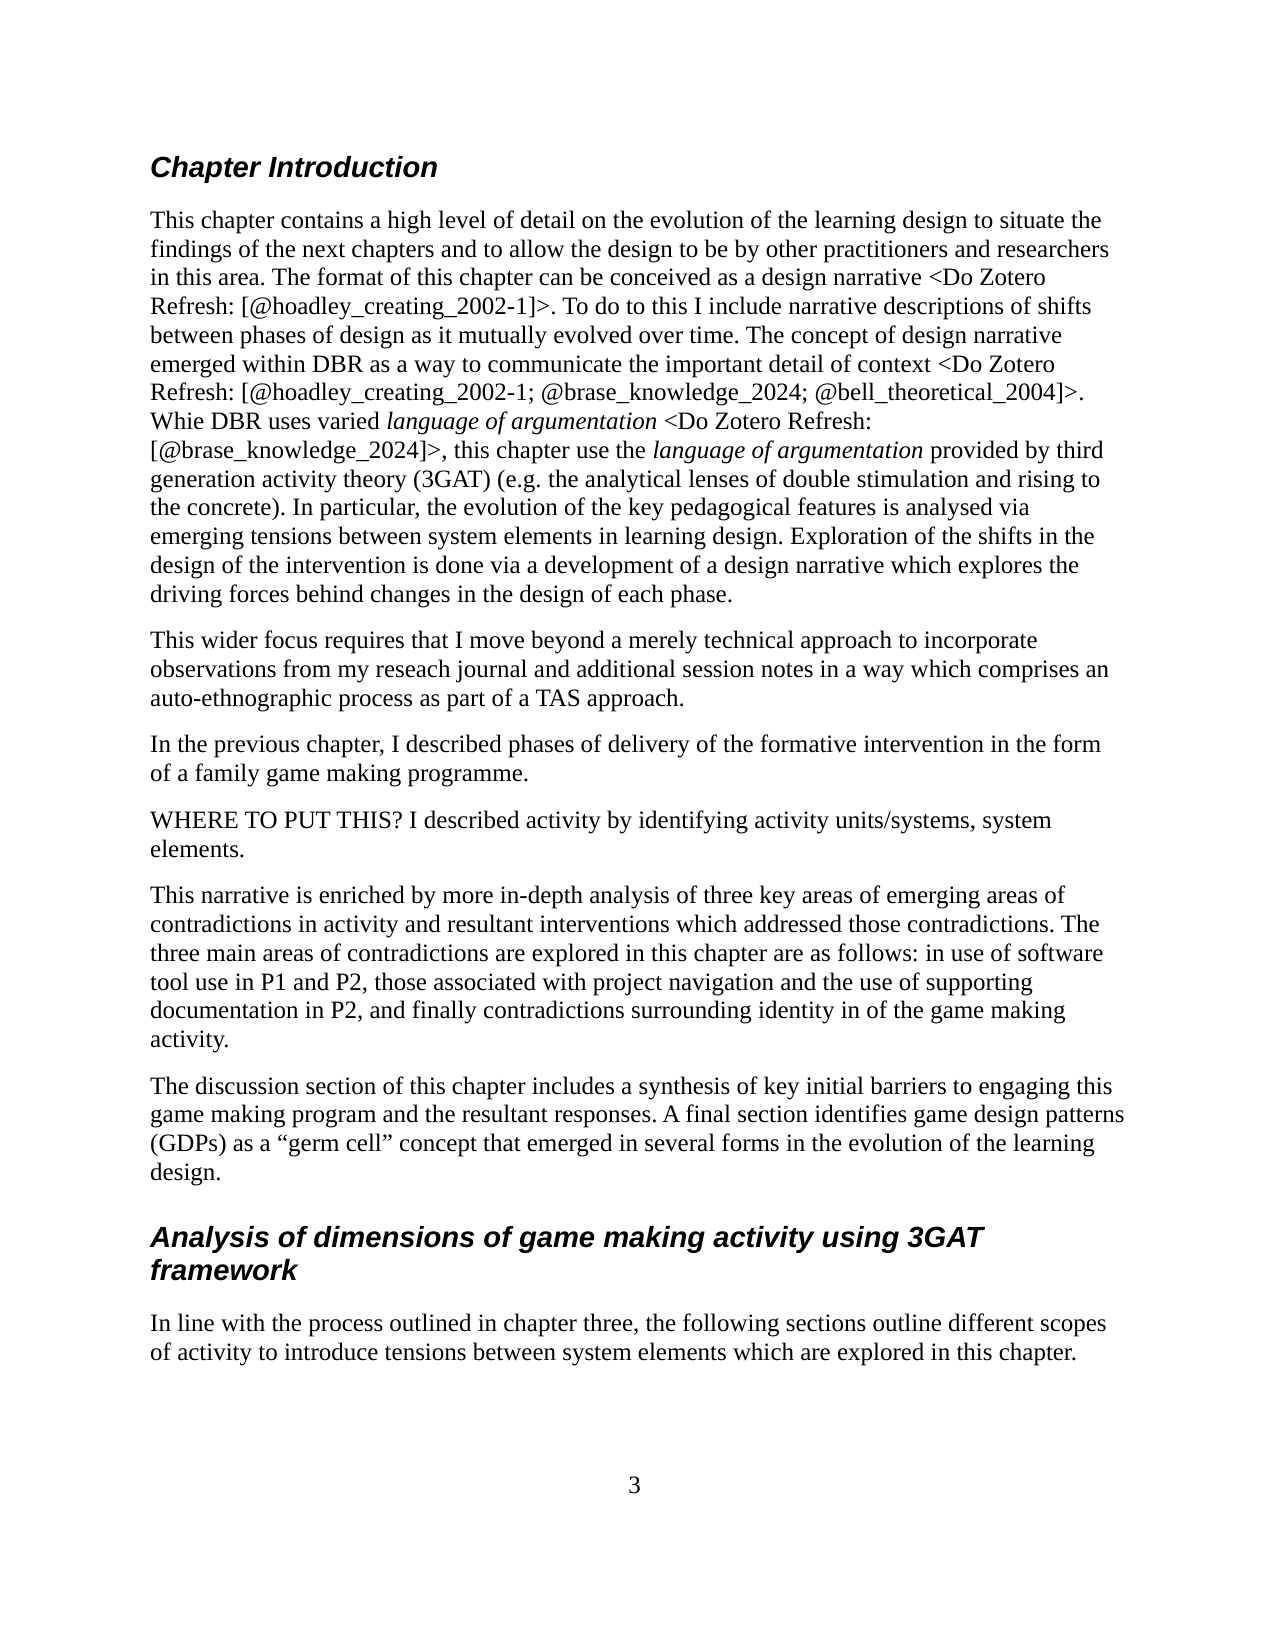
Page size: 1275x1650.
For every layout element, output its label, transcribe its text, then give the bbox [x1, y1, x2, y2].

subtitle Analysis of dimensions of game making activity using 3GAT framework [150, 1220, 1125, 1287]
text In the previous chapter, I described phases of delivery of the formative intervention in the form of a family game making programme. [150, 729, 1125, 787]
text WHERE TO PUT THIS? I described activity by identifying activity units/systems, system elements. [150, 805, 1125, 862]
text This narrative is enriched by more in-depth analysis of three key areas of emerging areas of contradictions in activity and resultant interventions which addressed those contradictions. The three main areas of contradictions are explored in this chapter are as follows: in use of software tool use in P1 and P2, those associated with project navigation and the use of supporting documentation in P2, and finally contradictions surrounding identity in of the game making activity. [150, 880, 1125, 1053]
text This wider focus requires that I move beyond a merely technical approach to incorporate observations from my reseach journal and additional session notes in a way which comprises an auto-ethnographic process as part of a TAS approach. [150, 625, 1125, 712]
text The discussion section of this chapter includes a synthesis of key initial barriers to engaging this game making program and the resultant responses. A final section identifies game design patterns (GDPs) as a “germ cell” concept that emerged in several forms in the evolution of the learning design. [150, 1071, 1125, 1186]
text In line with the process outlined in chapter three, the following sections outline different scopes of activity to introduce tensions between system elements which are explored in this chapter. [150, 1308, 1125, 1366]
subtitle Chapter Introduction [150, 150, 1125, 183]
text This chapter contains a high level of detail on the evolution of the learning design to situate the findings of the next chapters and to allow the design to be by other practitioners and researchers in this area. The format of this chapter can be conceived as a design narrative <Do Zotero Refresh: [@hoadley_creating_2002-1]>. To do to this I include narrative descriptions of shifts between phases of design as it mutually evolved over time. The concept of design narrative emerged within DBR as a way to communicate the important detail of context <Do Zotero Refresh: [@hoadley_creating_2002-1; @brase_knowledge_2024; @bell_theoretical_2004]>. Whie DBR uses varied language of argumentation <Do Zotero Refresh: [@brase_knowledge_2024]>, this chapter use the language of argumentation provided by third generation activity theory (3GAT) (e.g. the analytical lenses of double stimulation and rising to the concrete). In particular, the evolution of the key pedagogical features is analysed via emerging tensions between system elements in learning design. Exploration of the shifts in the design of the intervention is done via a development of a design narrative which explores the driving forces behind changes in the design of each phase. [150, 205, 1125, 607]
